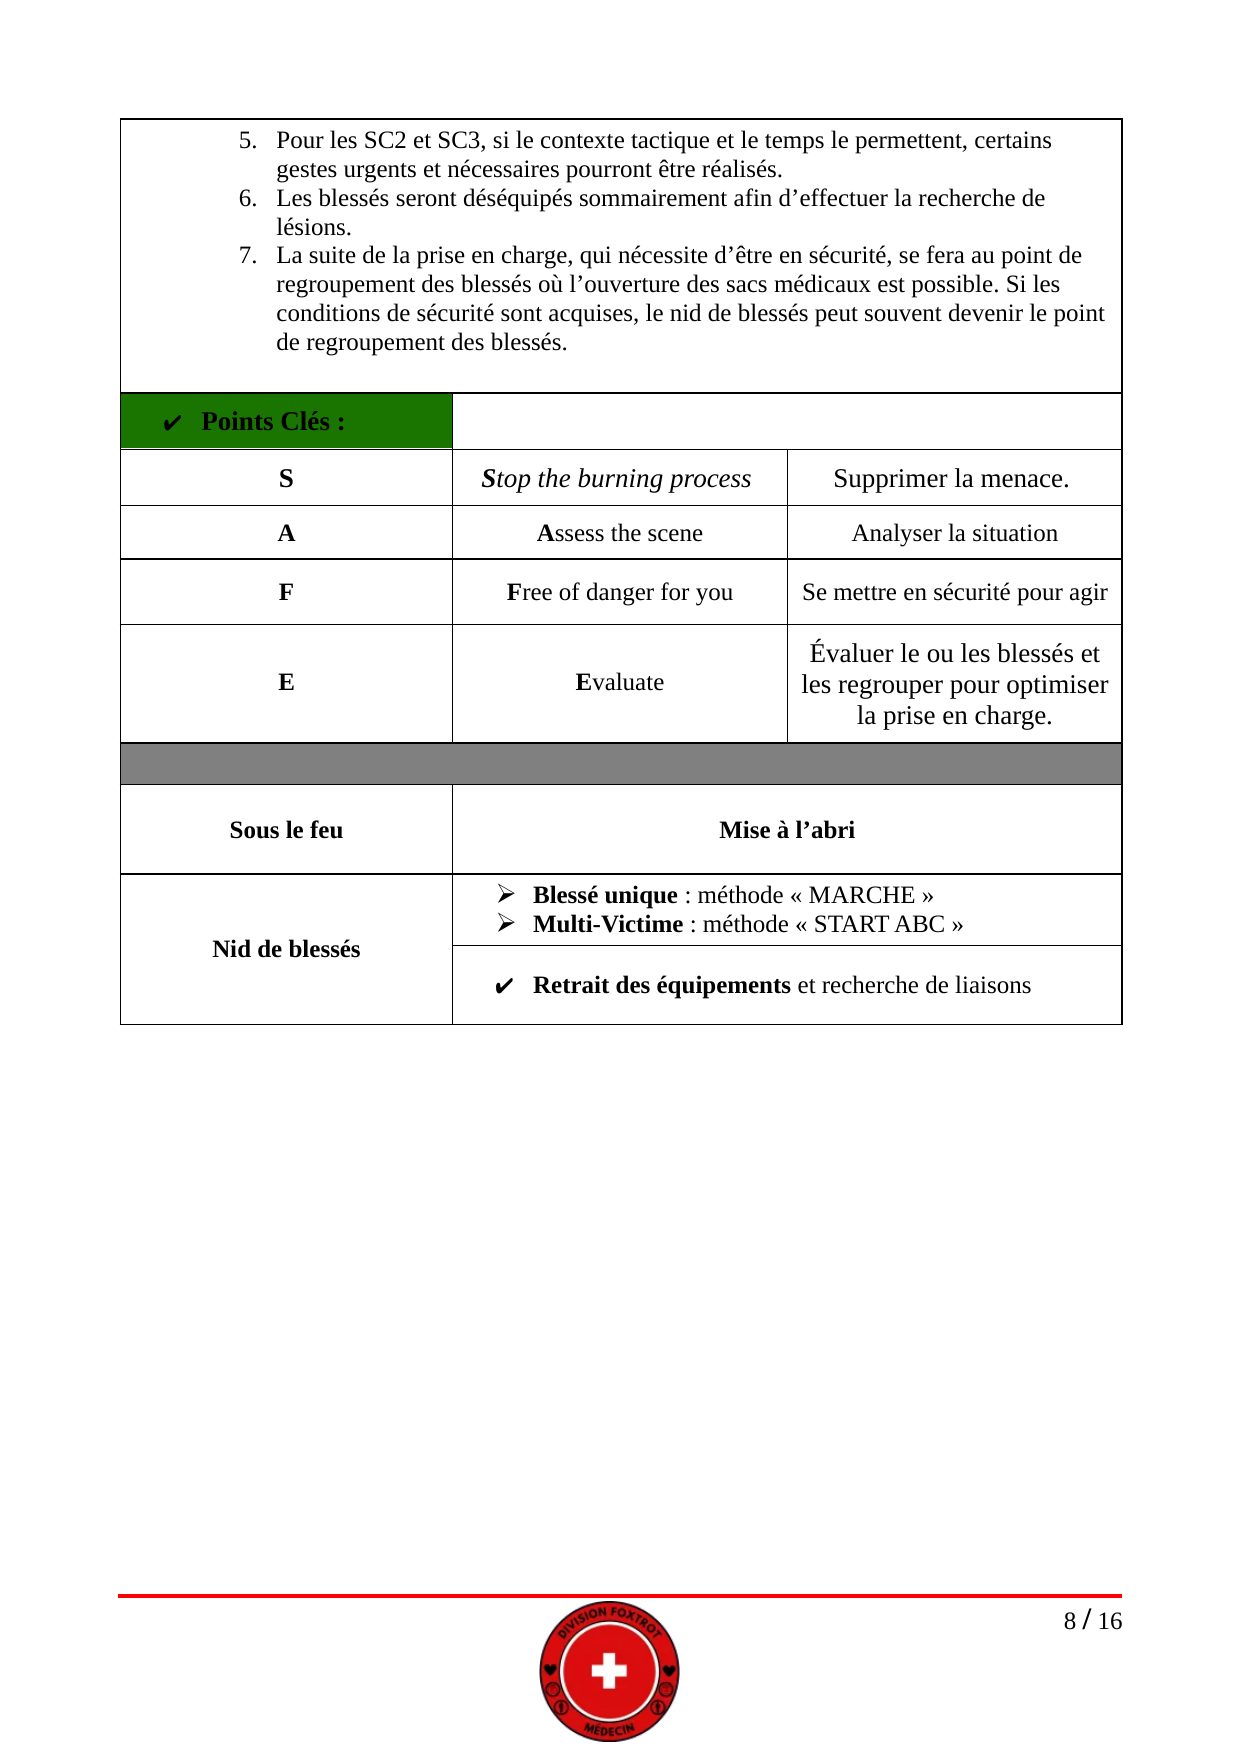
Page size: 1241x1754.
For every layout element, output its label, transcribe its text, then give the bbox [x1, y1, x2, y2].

table_cell Evaluate [453, 625, 787, 742]
table_cell Mise à l’abri [453, 785, 1121, 873]
table_cell E [121, 625, 452, 742]
table_cell Analyser la situation [788, 506, 1121, 558]
table_cell Nid de blessés [121, 875, 452, 1024]
table_cell Retrait des équipements et recherche de liaisons [453, 946, 1121, 1024]
table_cell Free of danger for you [453, 560, 787, 624]
table_cell [121, 744, 1121, 784]
table_cell Se mettre en sécurité pour agir [788, 560, 1121, 624]
table_cell Stop the burning process [453, 450, 787, 504]
table_cell Évaluer le ou les blessés et les regrouper pour optimiser la prise en charge. [788, 625, 1121, 742]
table_cell S (Stop the burning process), l’objectif de cette étape est de « supprimer » la menace : Répliquer avec son arme et faire répliquer les blessés les moins graves tout en restant postés. Demander l’intervention des équipes spécialisées (EOD, appui, …). A (Assess the scene), l’objectif de cette étape est d’analyser la situation dans son ensemble et ne pas se précipiter sur le premier blessé : Combien y a-t-il de blessés ? Quels sont les moyens à disposition ? Où est le Chef du dispositif ? Quelles sont les possibilités d’évacuation ? Rendre compte. F (Free of danger for you), l’objectif de cette étape est de mettre l’ensemble du personnel en sécurité Si accès au blessé impossible : lui demander de se poser son propre garrot à la racine du membre, de se mettre ou de rester à couvert. Si accès possible : extraction d’urgence, mise à l’abri et pose du garrot si hémorragie importante. E (Evaluate), l’objectif est d’évaluer le ou les blessés. La méthode employée va dépendre du nombre de blessés : Un blessé unique : méthode « MARCHE » Multi-Victime : méthode « START ABC » Les blessés sont regroupés afin d’avoir une vision claire, ceci constitue le nid de blessés. Une fois le blessé le plus grave identifié, réaliser un « MARCHE » Au nid de blessés, le sauveteur, quel que soit son niveau (SC2 ou SC3) utilisera préférentiellement le matériel contenu dans la TIC (Trousse individuelle du combattant). Pour les SC2 et SC3, si le contexte tactique et le temps le permettent, certains gestes urgents et nécessaires pourront être réalisés. Les blessés seront déséquipés sommairement afin d’effectuer la recherche de lésions. La suite de la prise en charge, qui nécessite d’être en sécurité, se fera au point de regroupement des blessés où l’ouverture des sacs médicaux est possible. Si les conditions de sécurité sont acquises, le nid de blessés peut souvent devenir le point de regroupement des blessés. [121, 120, 1121, 392]
picture [539, 1601, 680, 1742]
table_cell F [121, 560, 452, 624]
table_cell Points Clés : [121, 394, 452, 448]
table_cell S [121, 450, 452, 504]
table_cell Sous le feu [121, 785, 452, 873]
table_cell A [121, 506, 452, 558]
table_cell Supprimer la menace. [788, 450, 1121, 504]
table_cell Assess the scene [453, 506, 787, 558]
table_cell Blessé unique : méthode « MARCHE » Multi-Victime : méthode « START ABC » [453, 875, 1121, 944]
table_cell [453, 394, 1121, 448]
